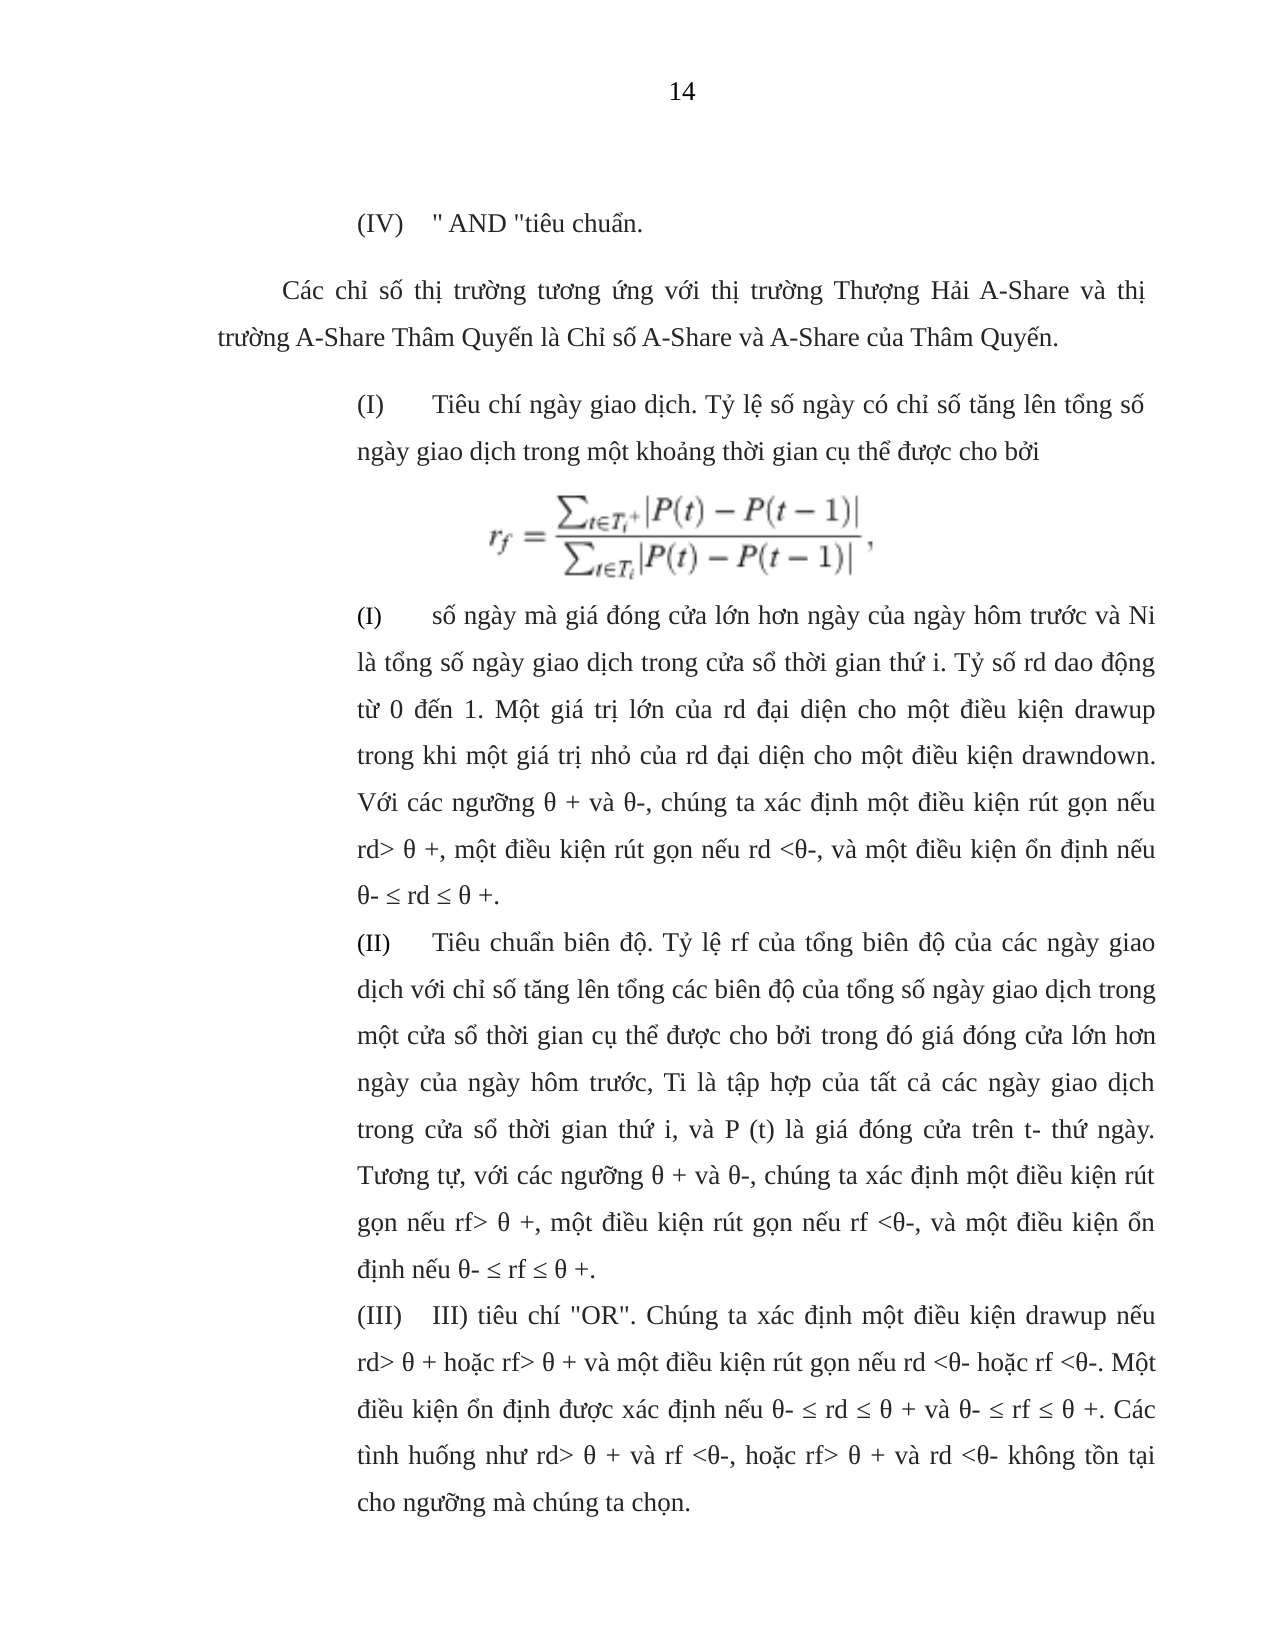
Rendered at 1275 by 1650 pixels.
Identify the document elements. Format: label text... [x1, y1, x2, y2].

text Các chỉ số thị trường tương ứng với thị trường Thượng Hải A-Share và thị trường A-Share Thâm Quyến là Chỉ số A-Share và A-Share của Thâm Quyến. [217, 274, 1146, 352]
list " AND "tiêu chuẩn. [357, 207, 1146, 238]
list III) tiêu chí "OR". Chúng ta xác định một điều kiện drawup nếu rd> θ + hoặc rf> θ + và một điều kiện rút gọn nếu rd <θ- hoặc rf <θ-. Một điều kiện ổn định được xác định nếu θ- ≤ rd ≤ θ + và θ- ≤ rf ≤ θ +. Các tình huống như rd> θ + và rf <θ-, hoặc rf> θ + và rd <θ- không tồn tại cho ngưỡng mà chúng ta chọn. [357, 1299, 1157, 1517]
list số ngày mà giá đóng cửa lớn hơn ngày của ngày hôm trước và Ni là tổng số ngày giao dịch trong cửa sổ thời gian thứ i. Tỷ số rd dao động từ 0 đến 1. Một giá trị lớn của rd đại diện cho một điều kiện drawup trong khi một giá trị nhỏ của rd đại diện cho một điều kiện drawndown. Với các ngưỡng θ + và θ-, chúng ta xác định một điều kiện rút gọn nếu rd> θ +, một điều kiện rút gọn nếu rd <θ-, và một điều kiện ổn định nếu θ- ≤ rd ≤ θ +. [357, 492, 1157, 911]
list Tiêu chí ngày giao dịch. Tỷ lệ số ngày có chỉ số tăng lên tổng số ngày giao dịch trong một khoảng thời gian cụ thể được cho bởi [357, 388, 1146, 466]
list Tiêu chuẩn biên độ. Tỷ lệ rf của tổng biên độ của các ngày giao dịch với chỉ số tăng lên tổng các biên độ của tổng số ngày giao dịch trong một cửa sổ thời gian cụ thể được cho bởi trong đó giá đóng cửa lớn hơn ngày của ngày hôm trước, Ti là tập hợp của tất cả các ngày giao dịch trong cửa sổ thời gian thứ i, và P (t) là giá đóng cửa trên t- thứ ngày. Tương tự, với các ngưỡng θ + và θ-, chúng ta xác định một điều kiện rút gọn nếu rf> θ +, một điều kiện rút gọn nếu rf <θ-, và một điều kiện ổn định nếu θ- ≤ rf ≤ θ +. [357, 926, 1157, 1284]
